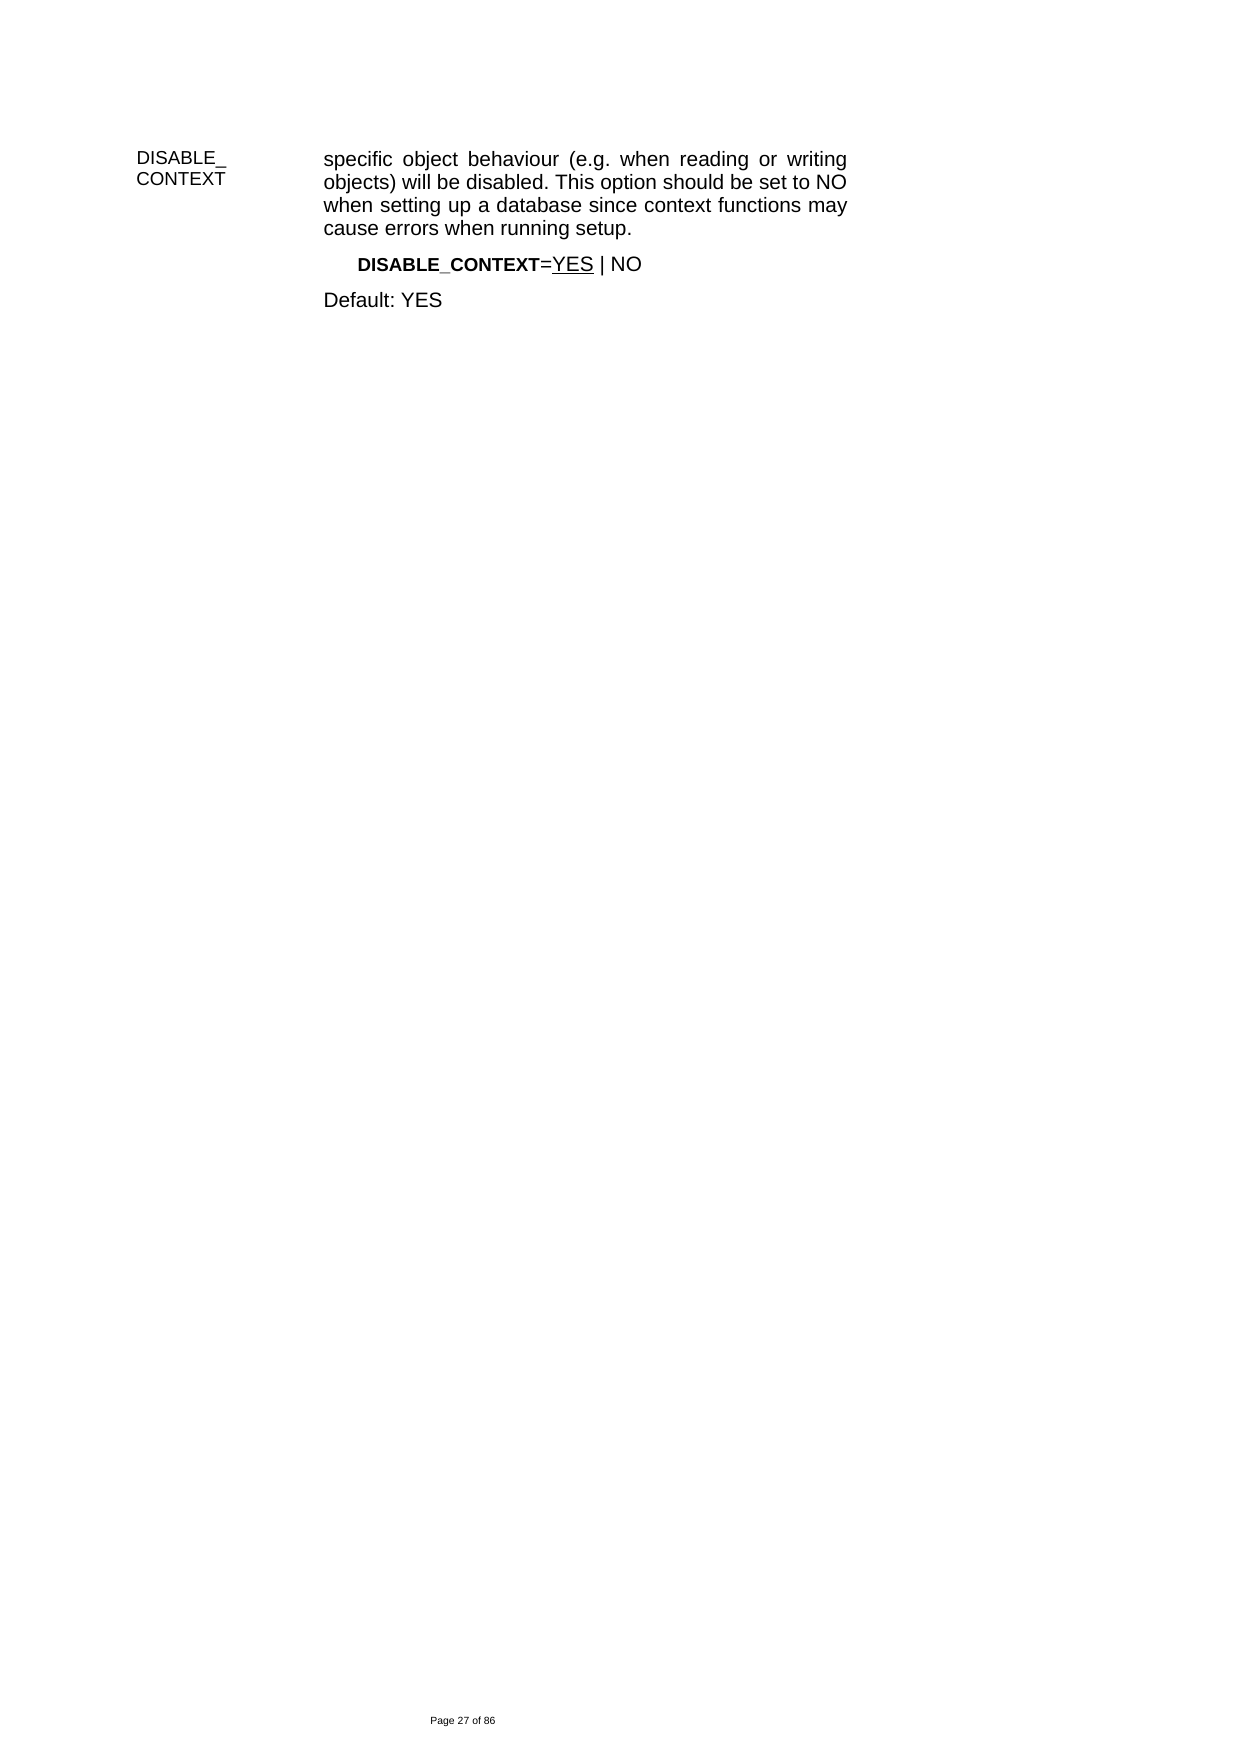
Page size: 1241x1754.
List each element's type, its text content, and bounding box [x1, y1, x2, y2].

table_cell DISABLE_ CONTEXT [95, 147, 312, 324]
table_cell specific object behaviour (e.g. when reading or writing objects) will be disabled. This option should be set to NO when setting up a database since context functions may cause errors when running setup. DISABLE_CONTEXT=YES | NO Default: YES [312, 147, 859, 324]
